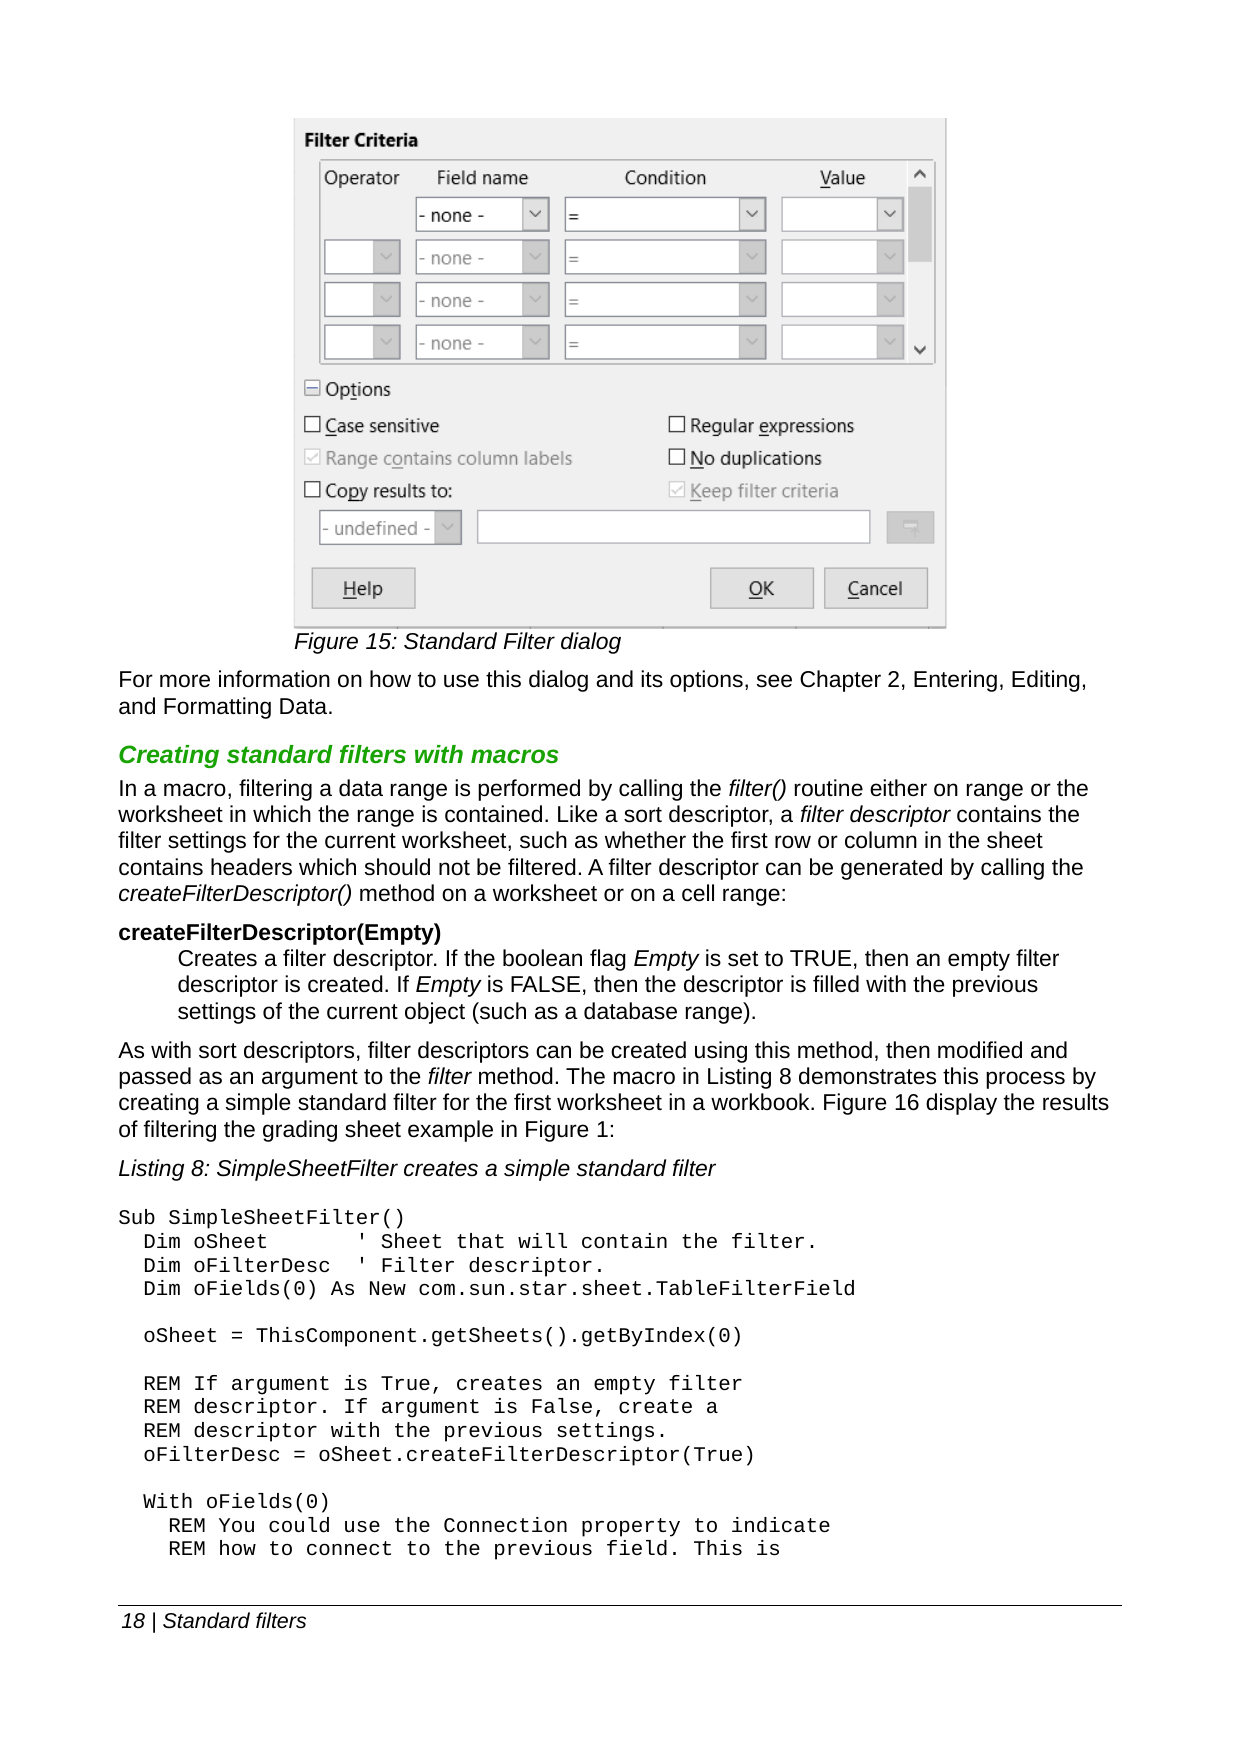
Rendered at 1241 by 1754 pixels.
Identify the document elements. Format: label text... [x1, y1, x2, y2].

text REM If argument is True, creates an empty filter [118, 1373, 1122, 1396]
text REM descriptor. If argument is False, create a [118, 1396, 1122, 1420]
text oSheet = ThisComponent.getSheets().getByIndex(0) [118, 1326, 1122, 1349]
text In a macro, filtering a data range is performed by calling the filter() routine either on range or the worksheet in which the range is contained. Like a sort descriptor, a filter descriptor contains the filter settings for the current worksheet, such as whether the first row or column in the sheet contains headers which should not be filtered. A filter descriptor can be generated by calling the createFilterDescriptor() method on a worksheet or on a cell range: [118, 774, 1122, 906]
text createFilterDescriptor(Empty) [118, 919, 1122, 945]
text For more information on how to use this dialog and its options, see Chapter 2, Entering, Editing, and Formatting Data. [118, 666, 1122, 719]
text Dim oFilterDesc ' Filter descriptor. [118, 1254, 1122, 1278]
text oFilterDesc = oSheet.createFilterDescriptor(True) [118, 1444, 1122, 1467]
text Listing 8: SimpleSheetFilter creates a simple standard filter [118, 1154, 1122, 1181]
text With oFields(0) [118, 1491, 1122, 1515]
text Sub SimpleSheetFilter() [118, 1207, 1122, 1231]
text As with sort descriptors, filter descriptors can be created using this method, then modified and passed as an argument to the filter method. The macro in Listing 8 demonstrates this process by creating a simple standard filter for the first worksheet in a workbook. Figure 16 display the results of filtering the grading sheet example in Figure 1: [118, 1037, 1122, 1142]
text Creates a filter descriptor. If the boolean flag Empty is set to TRUE, then an empty filter descriptor is created. If Empty is FALSE, then the descriptor is filled with the previous settings of the current object (such as a database range). [177, 945, 1122, 1024]
text Dim oFields(0) As New com.sun.star.sheet.TableFilterField [118, 1278, 1122, 1302]
picture [293, 118, 947, 629]
subtitle Creating standard filters with macros [118, 740, 1122, 768]
text REM descriptor with the previous settings. [118, 1420, 1122, 1444]
text REM how to connect to the previous field. This is [118, 1538, 1122, 1562]
text REM You could use the Connection property to indicate [118, 1515, 1122, 1538]
text Dim oSheet ' Sheet that will contain the filter. [118, 1231, 1122, 1254]
text Figure 15: Standard Filter dialog [294, 629, 946, 654]
